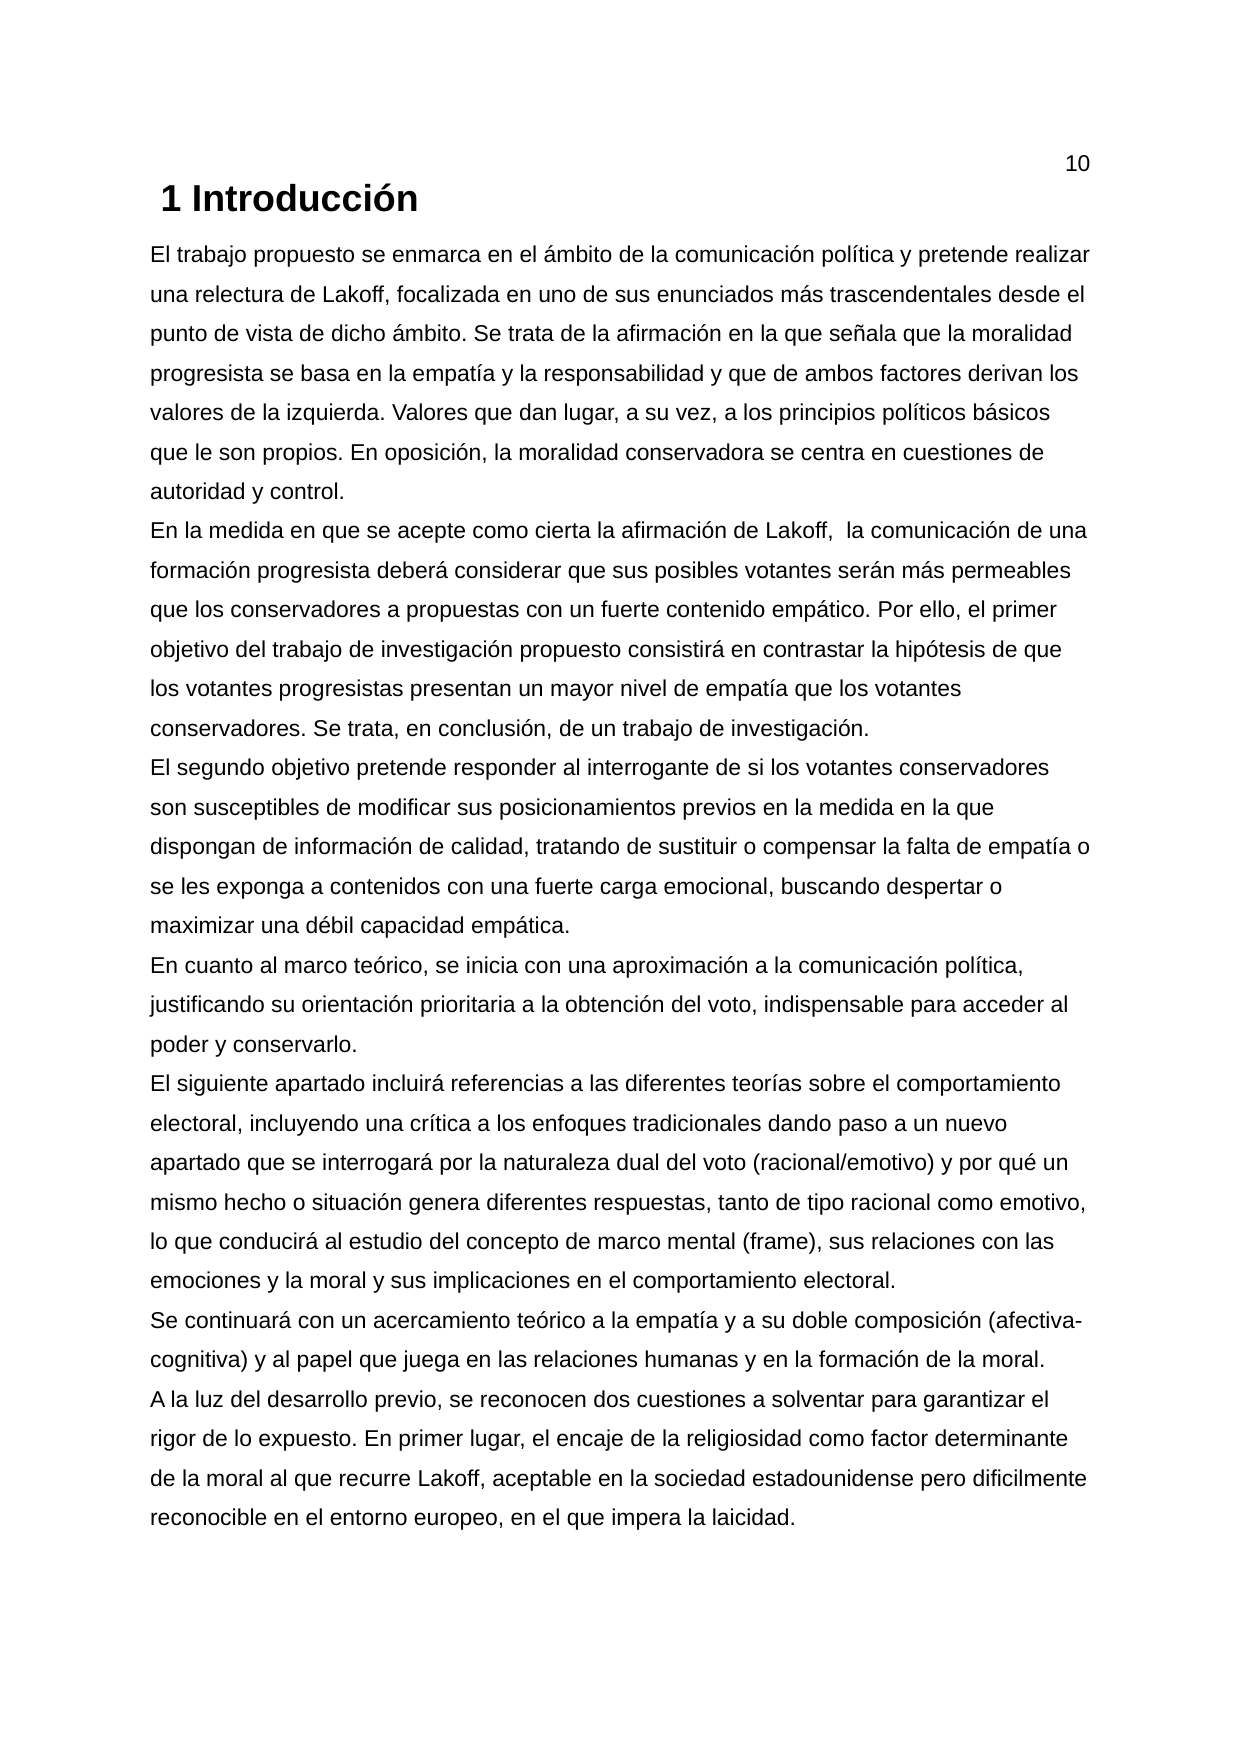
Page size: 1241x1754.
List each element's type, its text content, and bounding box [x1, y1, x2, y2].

text El trabajo propuesto se enmarca en el ámbito de la comunicación política y pretende realizar una relectura de Lakoff, focalizada en uno de sus enunciados más trascendentales desde el punto de vista de dicho ámbito. Se trata de la afirmación en la que señala que la moralidad progresista se basa en la empatía y la responsabilidad y que de ambos factores derivan los valores de la izquierda. Valores que dan lugar, a su vez, a los principios políticos básicos que le son propios. En oposición, la moralidad conservadora se centra en cuestiones de autoridad y control. [150, 241, 1090, 504]
text En la medida en que se acepte como cierta la afirmación de Lakoff, la comunicación de una formación progresista deberá considerar que sus posibles votantes serán más permeables que los conservadores a propuestas con un fuerte contenido empático. Por ello, el primer objetivo del trabajo de investigación propuesto consistirá en contrastar la hipótesis de que los votantes progresistas presentan un mayor nivel de empatía que los votantes conservadores. Se trata, en conclusión, de un trabajo de investigación. [150, 517, 1090, 741]
text Se continuará con un acercamiento teórico a la empatía y a su doble composición (afectiva-cognitiva) y al papel que juega en las relaciones humanas y en la formación de la moral. [150, 1307, 1090, 1373]
text En cuanto al marco teórico, se inicia con una aproximación a la comunicación política, justificando su orientación prioritaria a la obtención del voto, indispensable para acceder al poder y conservarlo. [150, 952, 1090, 1057]
text A la luz del desarrollo previo, se reconocen dos cuestiones a solventar para garantizar el rigor de lo expuesto. En primer lugar, el encaje de la religiosidad como factor determinante de la moral al que recurre Lakoff, aceptable en la sociedad estadounidense pero dificilmente reconocible en el entorno europeo, en el que impera la laicidad. [150, 1386, 1090, 1531]
text El siguiente apartado incluirá referencias a las diferentes teorías sobre el comportamiento electoral, incluyendo una crítica a los enfoques tradicionales dando paso a un nuevo apartado que se interrogará por la naturaleza dual del voto (racional/emotivo) y por qué un mismo hecho o situación genera diferentes respuestas, tanto de tipo racional como emotivo, lo que conducirá al estudio del concepto de marco mental (frame), sus relaciones con las emociones y la moral y sus implicaciones en el comportamiento electoral. [150, 1070, 1090, 1294]
subtitle Introducción [150, 176, 1090, 219]
text El segundo objetivo pretende responder al interrogante de si los votantes conservadores son susceptibles de modificar sus posicionamientos previos en la medida en la que dispongan de información de calidad, tratando de sustituir o compensar la falta de empatía o se les exponga a contenidos con una fuerte carga emocional, buscando despertar o maximizar una débil capacidad empática. [150, 754, 1090, 938]
